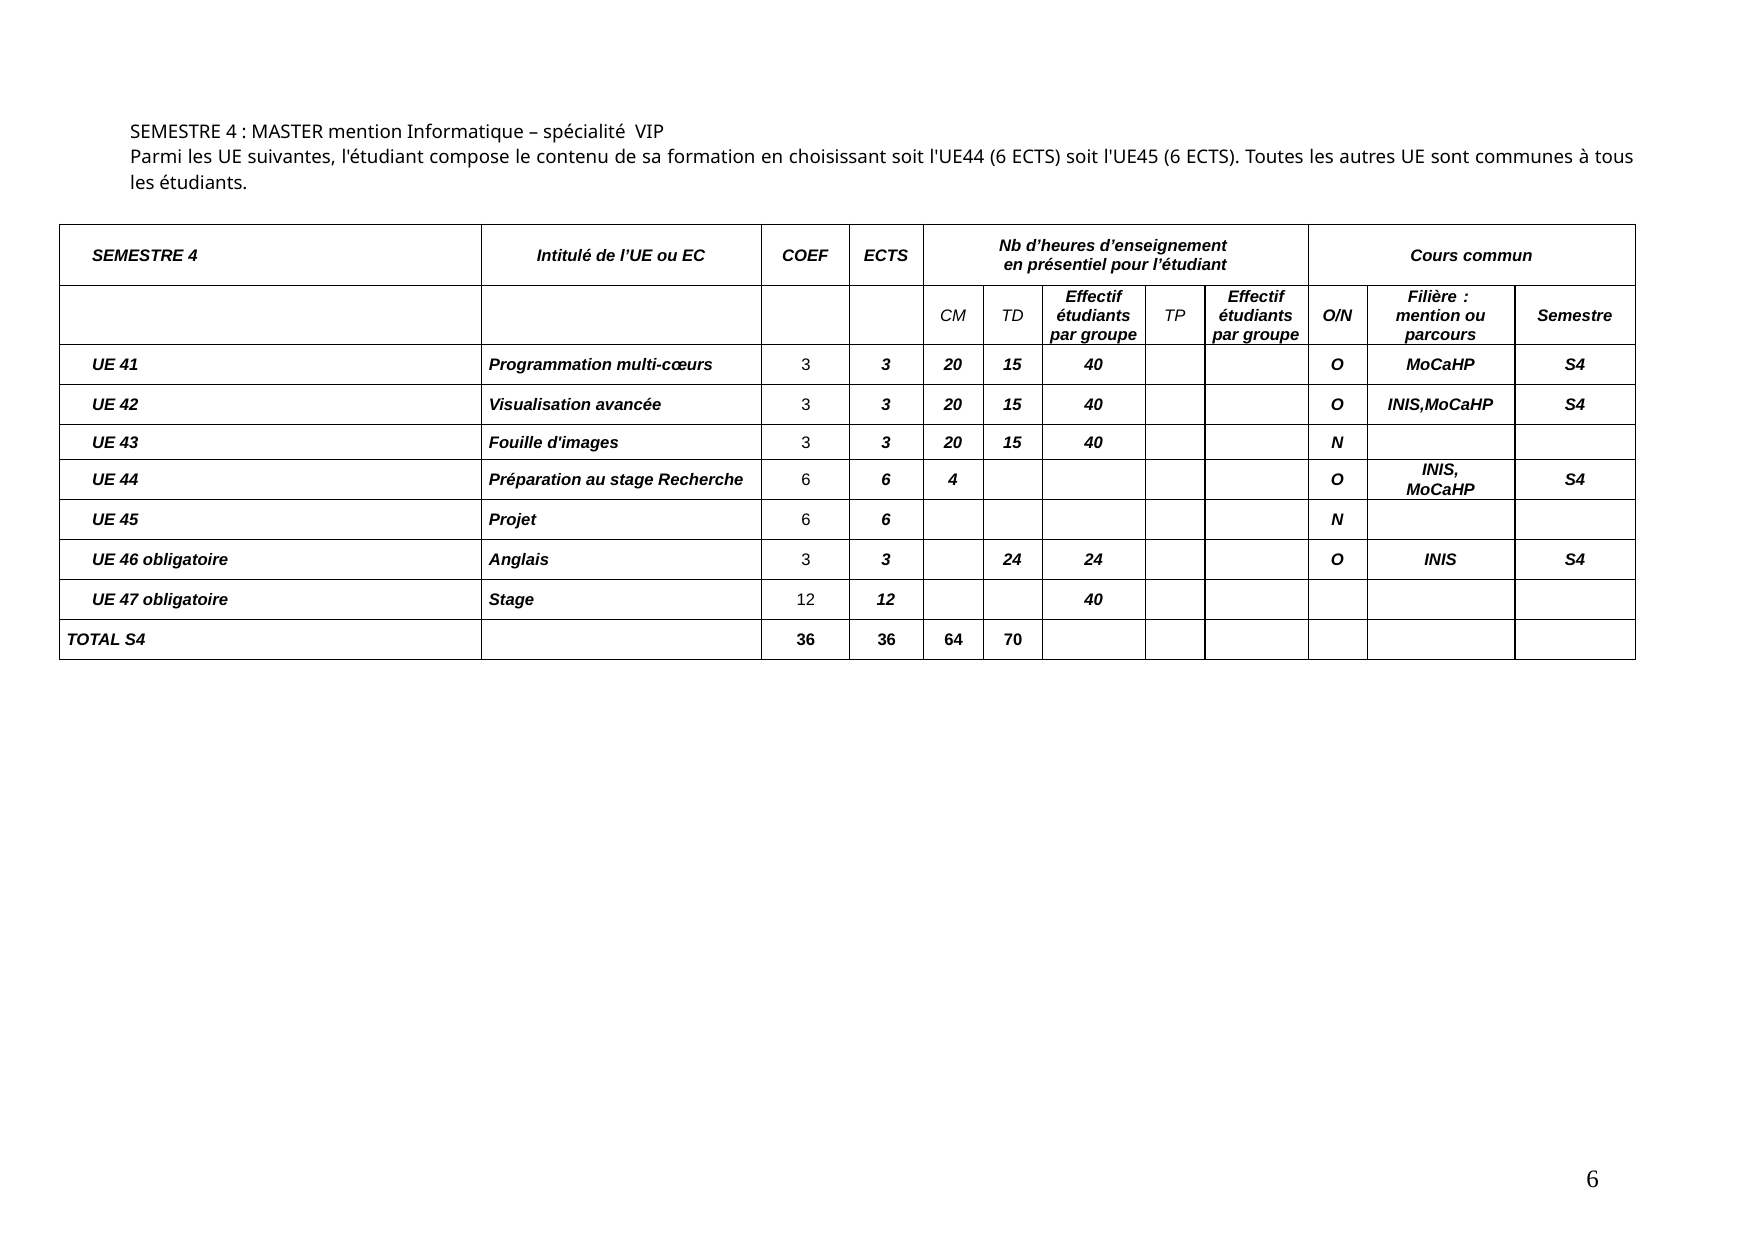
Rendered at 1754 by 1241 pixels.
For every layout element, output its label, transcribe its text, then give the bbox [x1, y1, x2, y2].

table_cell Projet [482, 500, 761, 539]
table_cell [984, 500, 1042, 539]
table_cell 6 [762, 500, 849, 539]
table_cell [924, 540, 983, 579]
table_cell UE 44 [60, 460, 481, 499]
table_cell Préparation au stage Recherche [482, 460, 761, 499]
table_cell S4 [1516, 385, 1635, 424]
table_cell [1206, 460, 1308, 499]
table_cell 24 [1043, 540, 1145, 579]
table_cell 15 [984, 385, 1042, 424]
table_cell 3 [762, 345, 849, 384]
table_cell TD [984, 286, 1042, 344]
table_cell INIS [1368, 540, 1514, 579]
table_cell [1309, 580, 1367, 619]
table_cell [1146, 540, 1204, 579]
table_cell [1516, 580, 1635, 619]
table_cell [1516, 425, 1635, 459]
table_cell 6 [850, 500, 923, 539]
table_cell [1516, 500, 1635, 539]
table_cell [1206, 540, 1308, 579]
table_cell 40 [1043, 345, 1145, 384]
table_cell O [1309, 460, 1367, 499]
table_cell Effectif étudiants par groupe [1043, 286, 1145, 344]
table_cell [1146, 460, 1204, 499]
table_cell 24 [984, 540, 1042, 579]
text SEMESTRE 4 : MASTER mention Informatique – spécialité VIP [130, 118, 1636, 144]
table_cell 3 [762, 425, 849, 459]
table_cell [1043, 460, 1145, 499]
table_cell 36 [762, 620, 849, 659]
table_cell [1368, 500, 1514, 539]
table_cell 3 [850, 540, 923, 579]
table_cell [762, 286, 849, 344]
table_cell Effectif étudiants par groupe [1206, 286, 1308, 344]
table_cell MoCaHP [1368, 345, 1514, 384]
table_cell [1368, 620, 1514, 659]
table_cell 20 [924, 345, 983, 384]
table_cell [924, 580, 983, 619]
table_cell N [1309, 500, 1367, 539]
text Parmi les UE suivantes, l'étudiant compose le contenu de sa formation en choisissant soit l'UE44 (6 ECTS) soit l'UE45 (6 ECTS). Toutes les autres UE sont communes à tous les étudiants. [130, 144, 1636, 195]
table_header ECTS [850, 225, 923, 285]
table_cell 12 [762, 580, 849, 619]
table_cell 3 [762, 540, 849, 579]
table_cell 3 [762, 385, 849, 424]
table_cell UE 47 obligatoire [60, 580, 481, 619]
table_cell [1206, 345, 1308, 384]
table_cell INIS, MoCaHP [1368, 460, 1514, 499]
table_cell [1146, 580, 1204, 619]
table_cell N [1309, 425, 1367, 459]
table_cell [1206, 580, 1308, 619]
table_cell [1206, 500, 1308, 539]
table_cell 40 [1043, 385, 1145, 424]
table_cell UE 45 [60, 500, 481, 539]
table_cell [1146, 425, 1204, 459]
table_cell 20 [924, 425, 983, 459]
table_cell O/N [1309, 286, 1367, 344]
table_cell [1368, 425, 1514, 459]
table_cell TOTAL S4 [60, 620, 481, 659]
table_cell 12 [850, 580, 923, 619]
table_header Cours commun [1309, 225, 1635, 285]
table_cell [1146, 385, 1204, 424]
table_cell [1146, 500, 1204, 539]
table_cell 3 [850, 425, 923, 459]
table_cell O [1309, 345, 1367, 384]
table_cell UE 42 [60, 385, 481, 424]
table_cell [984, 460, 1042, 499]
table_header Nb d’heures d’enseignement en présentiel pour l’étudiant [924, 225, 1308, 285]
table_cell Stage [482, 580, 761, 619]
table_cell Visualisation avancée [482, 385, 761, 424]
table_cell [1206, 425, 1308, 459]
table_cell [1043, 500, 1145, 539]
table_cell Anglais [482, 540, 761, 579]
table_cell [482, 620, 761, 659]
table_cell CM [924, 286, 983, 344]
table_cell Programmation multi-cœurs [482, 345, 761, 384]
table_cell 20 [924, 385, 983, 424]
table_cell 70 [984, 620, 1042, 659]
table_cell 15 [984, 345, 1042, 384]
table_cell 15 [984, 425, 1042, 459]
table_cell [850, 286, 923, 344]
table_cell [1146, 620, 1204, 659]
table_cell [482, 286, 761, 344]
table_cell 3 [850, 385, 923, 424]
table_cell [60, 286, 481, 344]
table_cell 64 [924, 620, 983, 659]
table_cell S4 [1516, 345, 1635, 384]
table_cell 40 [1043, 425, 1145, 459]
table_cell S4 [1516, 540, 1635, 579]
table_cell [1516, 620, 1635, 659]
table_cell Filière : mention ou parcours [1368, 286, 1514, 344]
table_cell 36 [850, 620, 923, 659]
table_cell S4 [1516, 460, 1635, 499]
table_cell [1206, 620, 1308, 659]
table_cell O [1309, 540, 1367, 579]
table_cell UE 41 [60, 345, 481, 384]
table_cell 6 [850, 460, 923, 499]
table_cell [1206, 385, 1308, 424]
table_header SEMESTRE 4 [60, 225, 481, 285]
table_cell UE 46 obligatoire [60, 540, 481, 579]
table_cell Fouille d'images [482, 425, 761, 459]
table_cell Semestre [1516, 286, 1635, 344]
table_cell 6 [762, 460, 849, 499]
table_cell UE 43 [60, 425, 481, 459]
table_cell [1146, 345, 1204, 384]
table_cell O [1309, 385, 1367, 424]
table_header Intitulé de l’UE ou EC [482, 225, 761, 285]
table_cell [984, 580, 1042, 619]
table_cell [1309, 620, 1367, 659]
table_cell 4 [924, 460, 983, 499]
table_cell INIS,MoCaHP [1368, 385, 1514, 424]
table_cell TP [1146, 286, 1204, 344]
table_cell 40 [1043, 580, 1145, 619]
table_cell 3 [850, 345, 923, 384]
table_cell [1368, 580, 1514, 619]
table_cell [924, 500, 983, 539]
table_header COEF [762, 225, 849, 285]
table_cell [1043, 620, 1145, 659]
